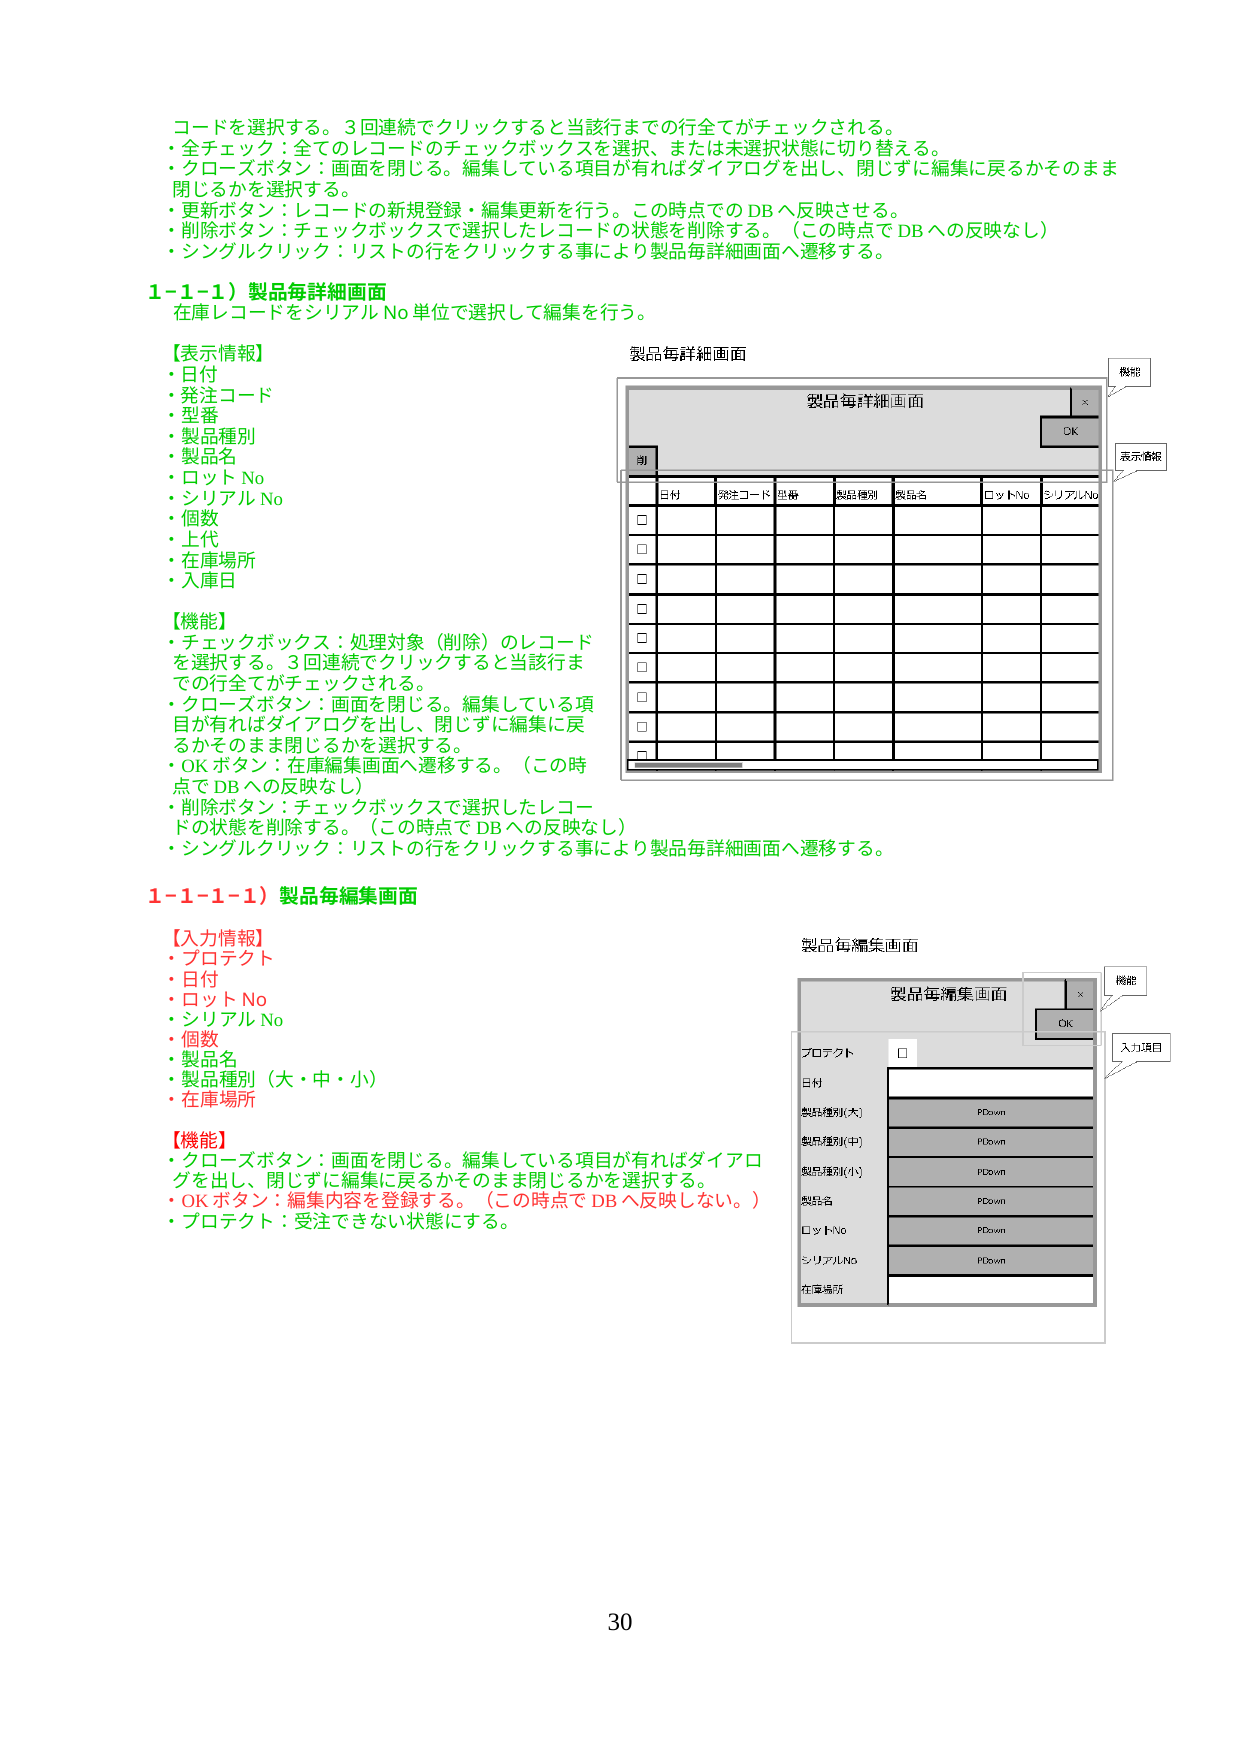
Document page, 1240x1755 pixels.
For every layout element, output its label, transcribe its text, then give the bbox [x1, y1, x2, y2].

text ・発注コード [162, 385, 598, 406]
text ・全チェック：全てのレコードのチェックボックスを選択、または未選択状態に切り替える。 [162, 139, 1121, 159]
text 【入力情報】 [162, 929, 1121, 950]
text ・削除ボタン：チェックボックスで選択したレコードの状態を削除する。（この時点でDBへの反映なし） [162, 221, 1121, 242]
text 【機能】 [162, 612, 598, 633]
text コードを選択する。３回連続でクリックすると当該行までの行全てがチェックされる。 [163, 118, 1121, 139]
text ・ロットNo [162, 468, 598, 489]
text 在庫レコードをシリアルNo単位で選択して編集を行う。 [162, 303, 1121, 323]
text ・型番 [162, 406, 598, 427]
text １−１−１−１）製品毎編集画面 [146, 880, 1121, 909]
text ・日付 [162, 364, 598, 385]
text ・クローズボタン：画面を閉じる。編集している項目が有ればダイアログを出し、閉じずに編集に戻るかそのまま閉じるかを選択する。 [162, 694, 598, 756]
text ・上代 [162, 530, 598, 551]
text ・シングルクリック：リストの行をクリックする事により製品毎詳細画面へ遷移する。 [162, 839, 1121, 859]
text ・入庫日 [162, 571, 598, 592]
text ・個数 [163, 1030, 770, 1050]
text ・製品種別 [162, 427, 598, 447]
text 【機能】 [162, 1131, 770, 1152]
text ・製品名 [163, 1050, 770, 1070]
text ・更新ボタン：レコードの新規登録・編集更新を行う。この時点でのDBへ反映させる。 [162, 201, 1121, 221]
text ・製品種別（大・中・小） [163, 1070, 770, 1091]
text ・チェックボックス：処理対象（削除）のレコードを選択する。３回連続でクリックすると当該行までの行全てがチェックされる。 [162, 633, 598, 694]
picture [598, 343, 1186, 801]
text １−１−１）製品毎詳細画面 [146, 283, 1121, 303]
text ・シングルクリック：リストの行をクリックする事により製品毎詳細画面へ遷移する。 [162, 242, 1121, 262]
text ・クローズボタン：画面を閉じる。編集している項目が有ればダイアログを出し、閉じずに編集に戻るかそのまま閉じるかを選択する。 [162, 159, 1121, 201]
text ・個数 [162, 509, 598, 530]
text ・クローズボタン：画面を閉じる。編集している項目が有ればダイアログを出し、閉じずに編集に戻るかそのまま閉じるかを選択する。 [163, 1152, 770, 1192]
text ・製品名 [162, 447, 598, 468]
text ・シリアルNo [163, 1010, 770, 1030]
text ・在庫場所 [162, 551, 598, 571]
text ・OKボタン：在庫編集画面へ遷移する。（この時点でDBへの反映なし） [162, 756, 598, 798]
text ・シリアルNo [162, 489, 598, 509]
text ・在庫場所 [163, 1091, 770, 1111]
text ・プロテクト [163, 950, 770, 970]
text ・OKボタン：編集内容を登録する。（この時点でDBへ反映しない。） [163, 1192, 770, 1212]
text ・削除ボタン：チェックボックスで選択したレコードの状態を削除する。（この時点でDBへの反映なし） [162, 798, 1121, 839]
text ・プロテクト：受注できない状態にする。 [163, 1212, 770, 1232]
text 【表示情報】 [162, 344, 598, 364]
text ・日付 [163, 970, 770, 990]
picture [770, 936, 1192, 1363]
text ・ロットNo [163, 990, 770, 1010]
